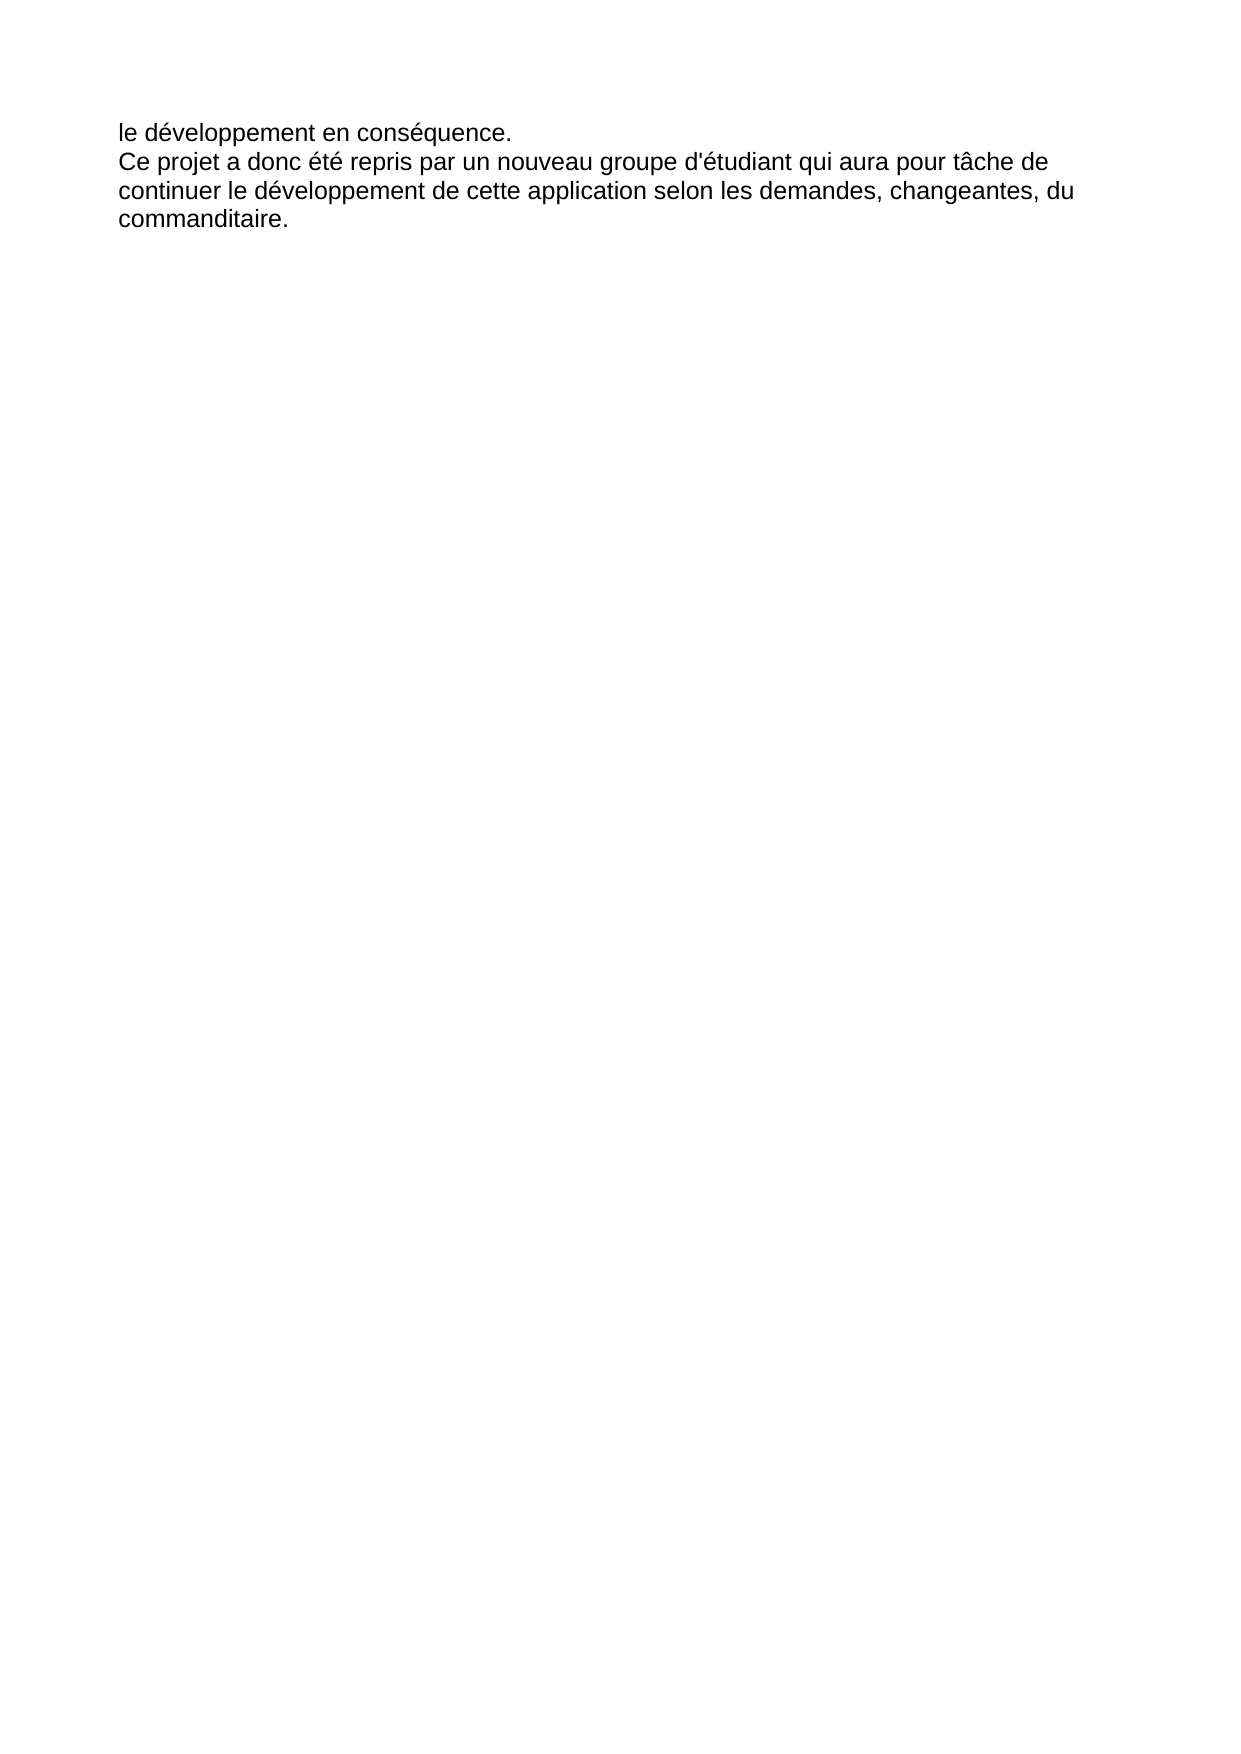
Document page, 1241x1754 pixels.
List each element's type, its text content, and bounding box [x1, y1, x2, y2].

text Ce projet a donc été repris par un nouveau groupe d'étudiant qui aura pour tâche de continuer le développement de cette application selon les demandes, changeantes, du commanditaire. [118, 147, 1122, 233]
text le développement en conséquence. [118, 118, 1122, 147]
